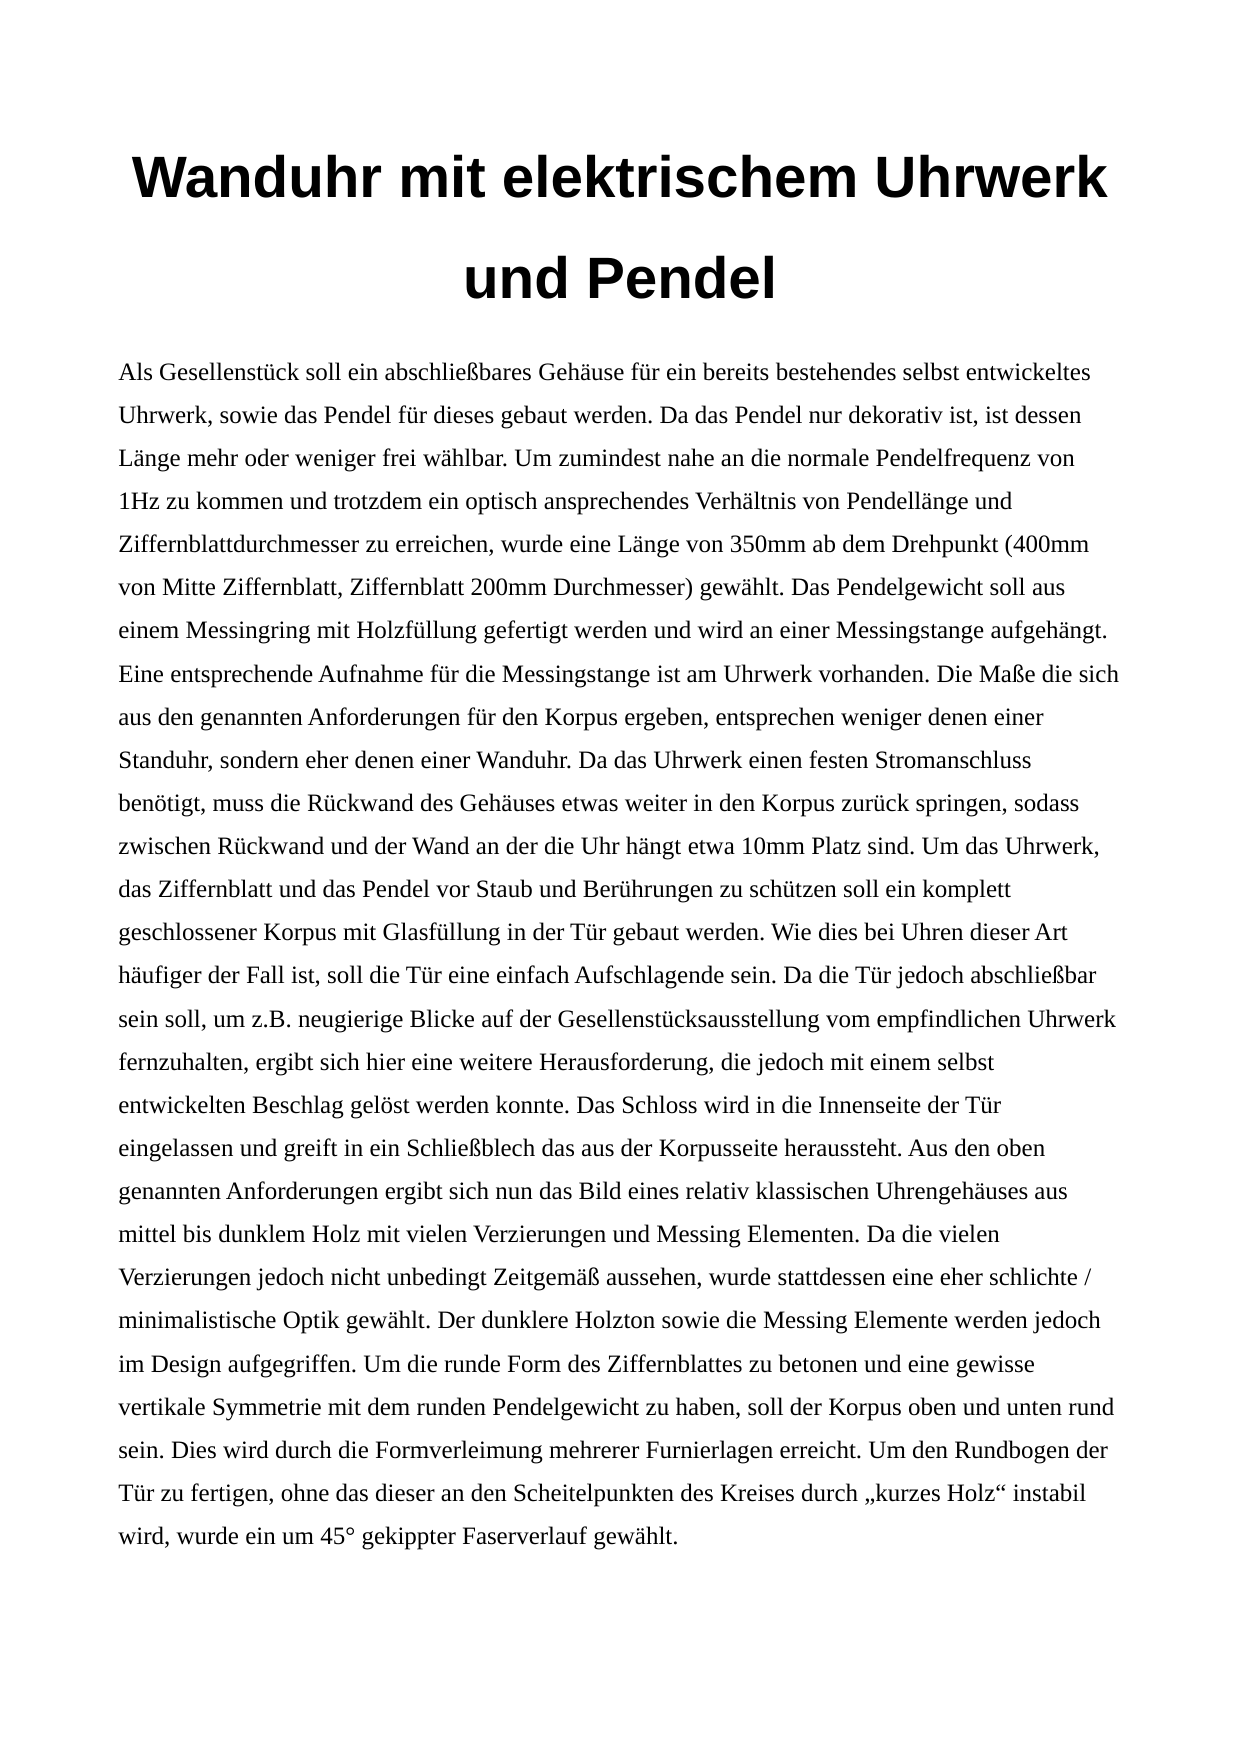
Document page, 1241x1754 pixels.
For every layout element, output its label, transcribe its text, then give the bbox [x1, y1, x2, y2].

text Als Gesellenstück soll ein abschließbares Gehäuse für ein bereits bestehendes selbst entwickeltes Uhrwerk, sowie das Pendel für dieses gebaut werden. Da das Pendel nur dekorativ ist, ist dessen Länge mehr oder weniger frei wählbar. Um zumindest nahe an die normale Pendelfrequenz von 1Hz zu kommen und trotzdem ein optisch ansprechendes Verhältnis von Pendellänge und Ziffernblattdurchmesser zu erreichen, wurde eine Länge von 350mm ab dem Drehpunkt (400mm von Mitte Ziffernblatt, Ziffernblatt 200mm Durchmesser) gewählt. Das Pendelgewicht soll aus einem Messingring mit Holzfüllung gefertigt werden und wird an einer Messingstange aufgehängt. Eine entsprechende Aufnahme für die Messingstange ist am Uhrwerk vorhanden. Die Maße die sich aus den genannten Anforderungen für den Korpus ergeben, entsprechen weniger denen einer Standuhr, sondern eher denen einer Wanduhr. Da das Uhrwerk einen festen Stromanschluss benötigt, muss die Rückwand des Gehäuses etwas weiter in den Korpus zurück springen, sodass zwischen Rückwand und der Wand an der die Uhr hängt etwa 10mm Platz sind. Um das Uhrwerk, das Ziffernblatt und das Pendel vor Staub und Berührungen zu schützen soll ein komplett geschlossener Korpus mit Glasfüllung in der Tür gebaut werden. Wie dies bei Uhren dieser Art häufiger der Fall ist, soll die Tür eine einfach Aufschlagende sein. Da die Tür jedoch abschließbar sein soll, um z.B. neugierige Blicke auf der Gesellenstücksausstellung vom empfindlichen Uhrwerk fernzuhalten, ergibt sich hier eine weitere Herausforderung, die jedoch mit einem selbst entwickelten Beschlag gelöst werden konnte. Das Schloss wird in die Innenseite der Tür eingelassen und greift in ein Schließblech das aus der Korpusseite heraussteht. Aus den oben genannten Anforderungen ergibt sich nun das Bild eines relativ klassischen Uhrengehäuses aus mittel bis dunklem Holz mit vielen Verzierungen und Messing Elementen. Da die vielen Verzierungen jedoch nicht unbedingt Zeitgemäß aussehen, wurde stattdessen eine eher schlichte / minimalistische Optik gewählt. Der dunklere Holzton sowie die Messing Elemente werden jedoch im Design aufgegriffen. Um die runde Form des Ziffernblattes zu betonen und eine gewisse vertikale Symmetrie mit dem runden Pendelgewicht zu haben, soll der Korpus oben und unten rund sein. Dies wird durch die Formverleimung mehrerer Furnierlagen erreicht. Um den Rundbogen der Tür zu fertigen, ohne das dieser an den Scheitelpunkten des Kreises durch „kurzes Holz“ instabil wird, wurde ein um 45° gekippter Faserverlauf gewählt. [118, 357, 1122, 1550]
title Wanduhr mit elektrischem Uhrwerk und Pendel [118, 143, 1122, 311]
